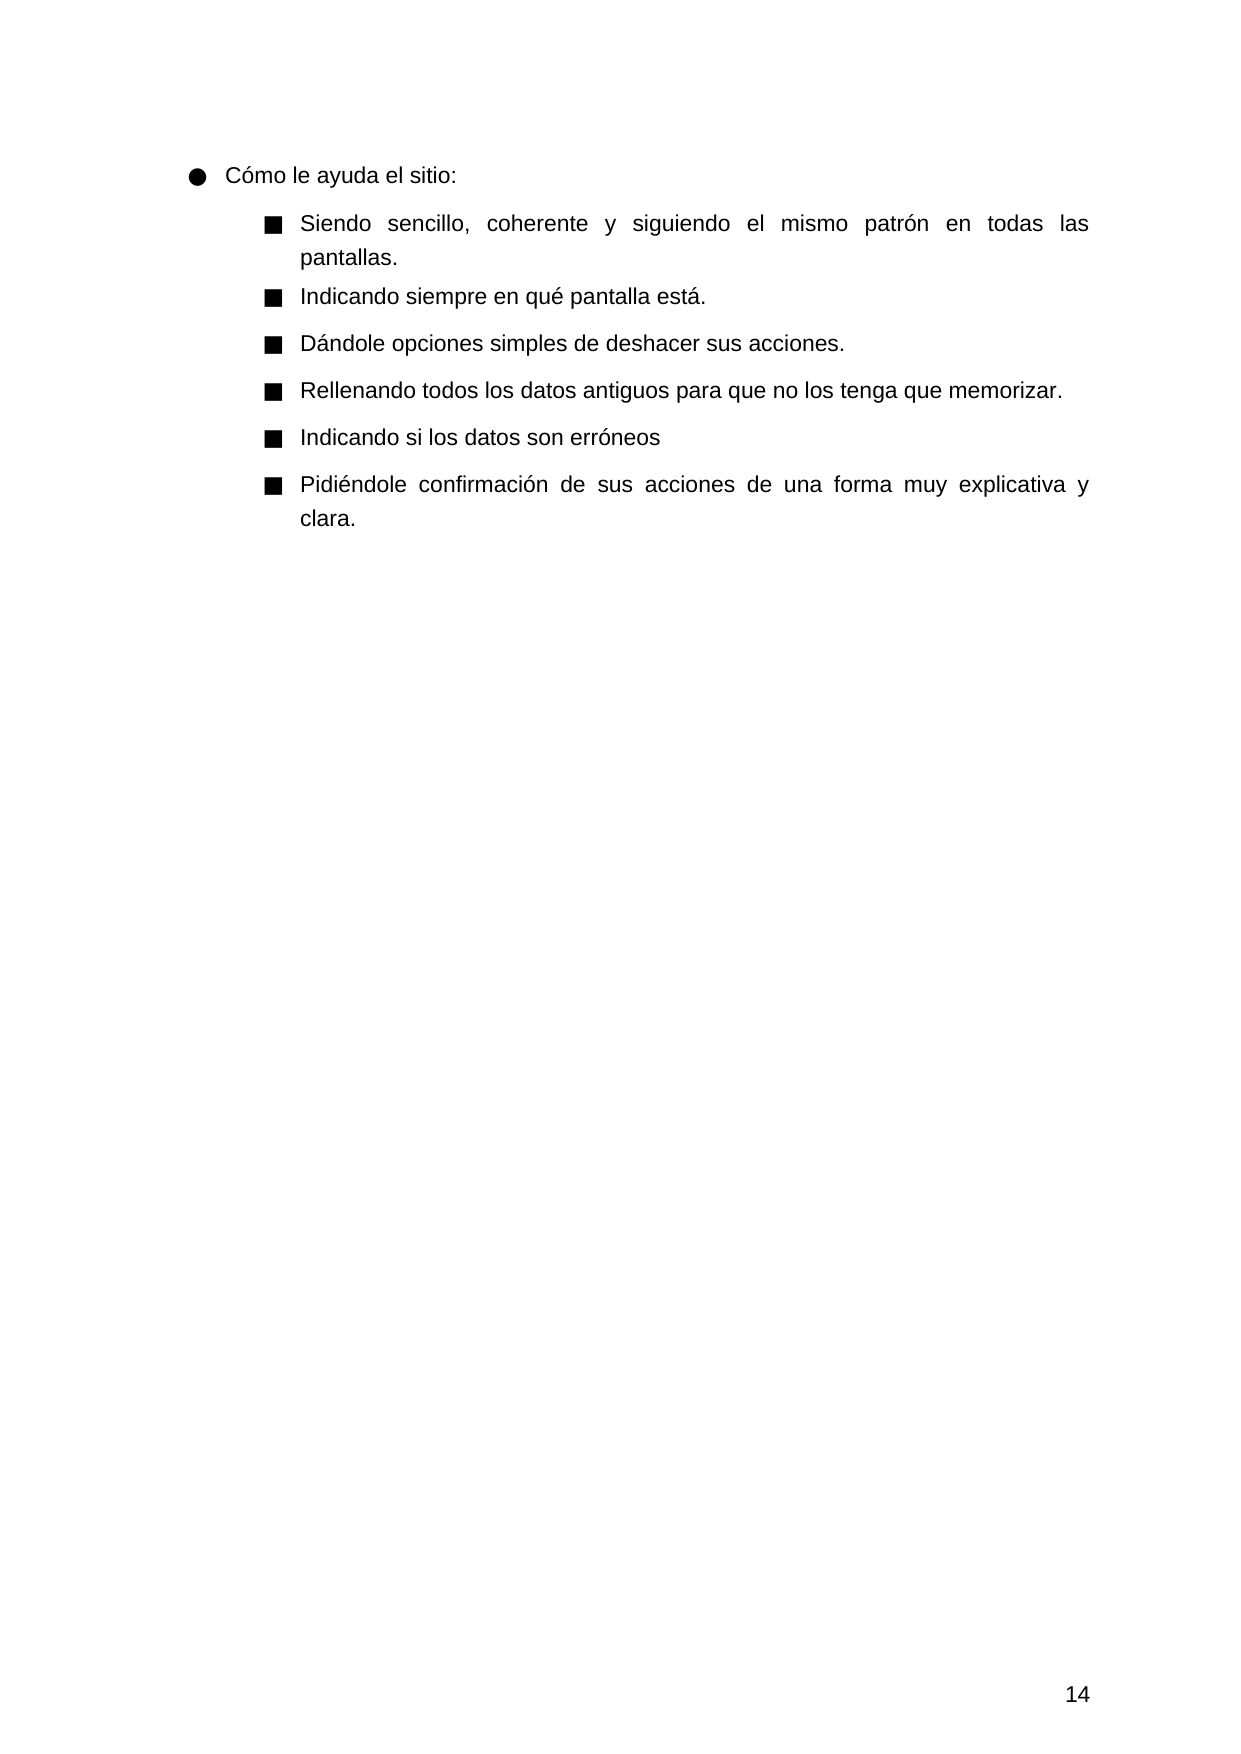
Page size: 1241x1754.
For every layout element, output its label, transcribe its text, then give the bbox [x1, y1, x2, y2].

list Pidiéndole confirmación de sus acciones de una forma muy explicativa y clara. [262, 458, 1090, 532]
list Cómo le ayuda el sitio: [187, 150, 1090, 197]
list Siendo sencillo, coherente y siguiendo el mismo patrón en todas las pantallas. [262, 197, 1090, 270]
list Indicando si los datos son erróneos [262, 411, 1090, 458]
list Rellenando todos los datos antiguos para que no los tenga que memorizar. [262, 364, 1090, 411]
list Indicando siempre en qué pantalla está. [262, 270, 1090, 317]
list Dándole opciones simples de deshacer sus acciones. [262, 317, 1090, 364]
